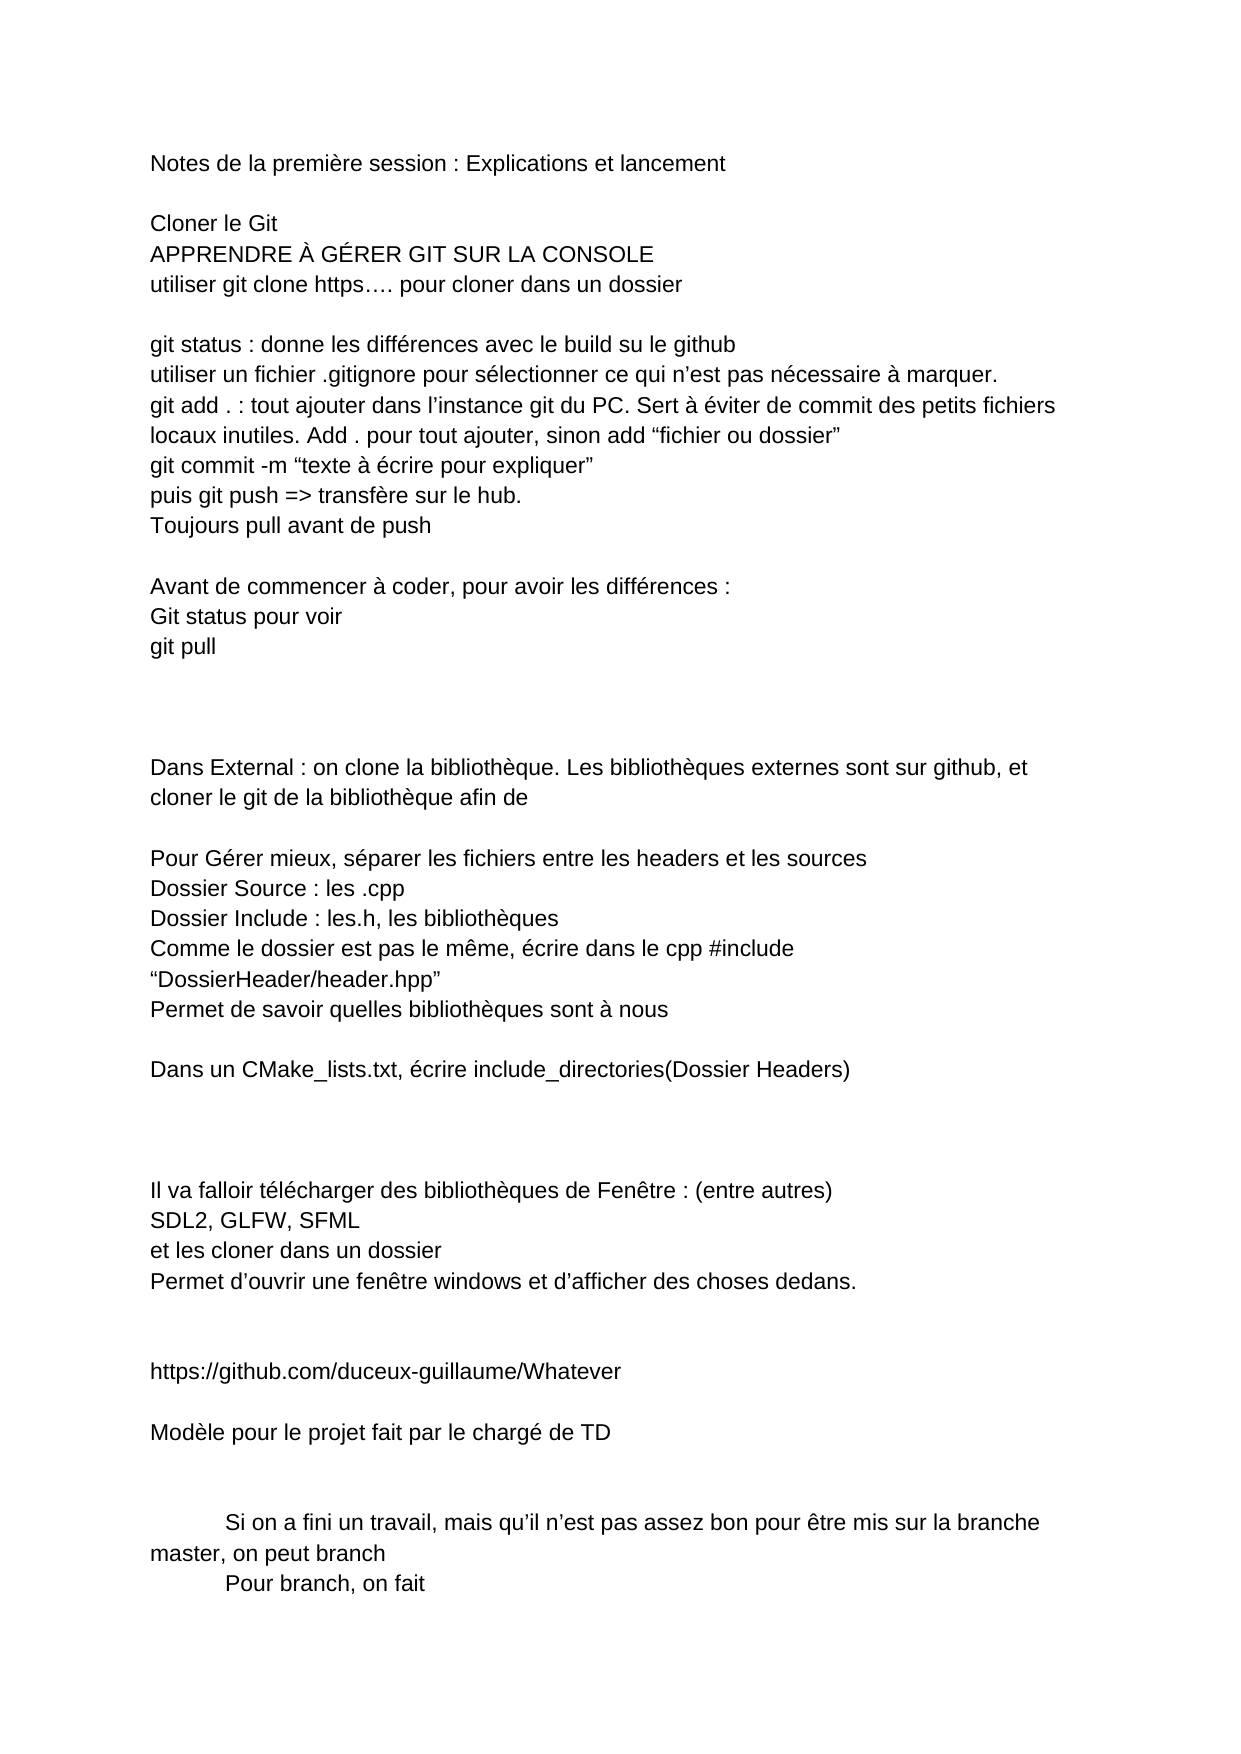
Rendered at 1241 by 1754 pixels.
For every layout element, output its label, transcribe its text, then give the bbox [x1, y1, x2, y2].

text Cloner le Git [150, 210, 1090, 237]
text Dans External : on clone la bibliothèque. Les bibliothèques externes sont sur github, et cloner le git de la bibliothèque afin de [150, 754, 1090, 811]
text Dans un CMake_lists.txt, écrire include_directories(Dossier Headers) [150, 1056, 1090, 1083]
text utiliser git clone https…. pour cloner dans un dossier [150, 271, 1090, 297]
text Dossier Source : les .cpp [150, 875, 1090, 901]
text Git status pour voir [150, 603, 1090, 629]
text puis git push => transfère sur le hub. [150, 482, 1090, 509]
text Permet de savoir quelles bibliothèques sont à nous [150, 996, 1090, 1022]
text utiliser un fichier .gitignore pour sélectionner ce qui n’est pas nécessaire à marquer. [150, 361, 1090, 388]
text git pull [150, 633, 1090, 660]
text SDL2, GLFW, SFML [150, 1207, 1090, 1234]
text git status : donne les différences avec le build su le github [150, 331, 1090, 358]
text APPRENDRE À GÉRER GIT SUR LA CONSOLE [150, 241, 1090, 267]
text Modèle pour le projet fait par le chargé de TD [150, 1419, 1090, 1445]
text Toujours pull avant de push [150, 512, 1090, 539]
text Pour Gérer mieux, séparer les fichiers entre les headers et les sources [150, 845, 1090, 871]
text Notes de la première session : Explications et lancement [150, 150, 1090, 176]
text Permet d’ouvrir une fenêtre windows et d’afficher des choses dedans. [150, 1268, 1090, 1294]
text git add . : tout ajouter dans l’instance git du PC. Sert à éviter de commit des petits fichiers locaux inutiles. Add . pour tout ajouter, sinon add “fichier ou dossier” [150, 392, 1090, 448]
text Comme le dossier est pas le même, écrire dans le cpp #include “DossierHeader/header.hpp” [150, 935, 1090, 992]
text git commit -m “texte à écrire pour expliquer” [150, 452, 1090, 478]
text Si on a fini un travail, mais qu’il n’est pas assez bon pour être mis sur la branche master, on peut branch [150, 1509, 1090, 1566]
text Dossier Include : les.h, les bibliothèques [150, 905, 1090, 932]
text Pour branch, on fait [150, 1570, 1090, 1596]
text Il va falloir télécharger des bibliothèques de Fenêtre : (entre autres) [150, 1177, 1090, 1203]
text https://github.com/duceux-guillaume/Whatever [150, 1358, 1090, 1385]
text et les cloner dans un dossier [150, 1237, 1090, 1264]
text Avant de commencer à coder, pour avoir les différences : [150, 573, 1090, 599]
